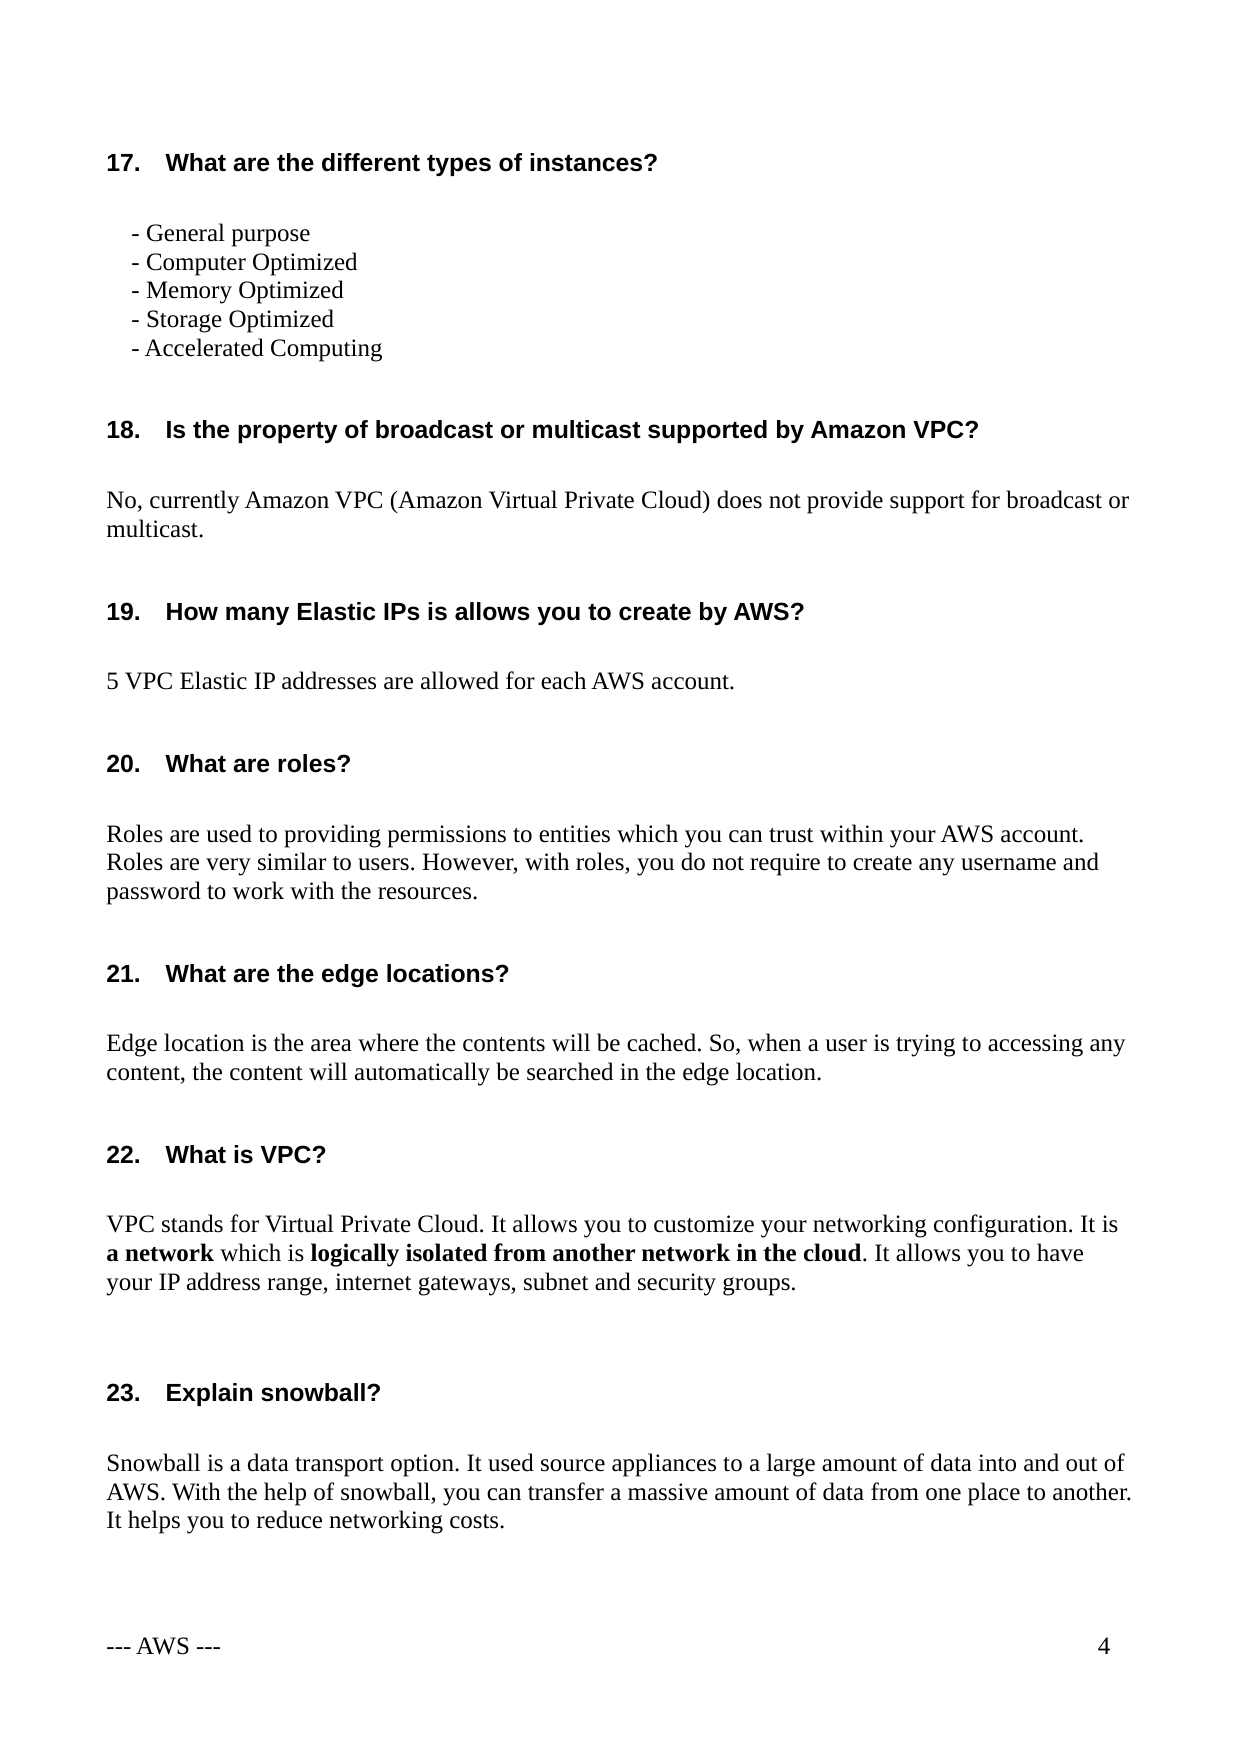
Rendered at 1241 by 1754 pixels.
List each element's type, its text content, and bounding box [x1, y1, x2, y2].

subtitle Is the property of broadcast or multicast supported by Amazon VPC? [106, 416, 1134, 444]
subtitle How many Elastic IPs is allows you to create by AWS? [106, 597, 1134, 625]
text - Accelerated Computing [106, 333, 1134, 362]
subtitle What are the edge locations? [106, 959, 1134, 987]
text VPC stands for Virtual Private Cloud. It allows you to customize your networking configuration. It is a network which is logically isolated from another network in the cloud. It allows you to have your IP address range, internet gateways, subnet and security groups. [106, 1209, 1134, 1296]
text Snowball is a data transport option. It used source appliances to a large amount of data into and out of AWS. With the help of snowball, you can transfer a massive amount of data from one place to another. It helps you to reduce networking costs. [106, 1448, 1134, 1534]
text - Storage Optimized [106, 304, 1134, 333]
text Roles are used to providing permissions to entities which you can trust within your AWS account. Roles are very similar to users. However, with roles, you do not require to create any username and password to work with the resources. [106, 819, 1134, 905]
text - Memory Optimized [106, 276, 1134, 304]
text No, currently Amazon VPC (Amazon Virtual Private Cloud) does not provide support for broadcast or multicast. [106, 485, 1134, 543]
subtitle What are roles? [106, 749, 1134, 777]
subtitle What is VPC? [106, 1140, 1134, 1168]
text - Computer Optimized [106, 247, 1134, 276]
subtitle What are the different types of instances? [106, 148, 1134, 177]
text 5 VPC Elastic IP addresses are allowed for each AWS account. [106, 666, 1134, 695]
text Edge location is the area where the contents will be cached. So, when a user is trying to accessing any content, the content will automatically be searched in the edge location. [106, 1028, 1134, 1086]
subtitle Explain snowball? [106, 1378, 1134, 1407]
text - General purpose [106, 218, 1134, 247]
